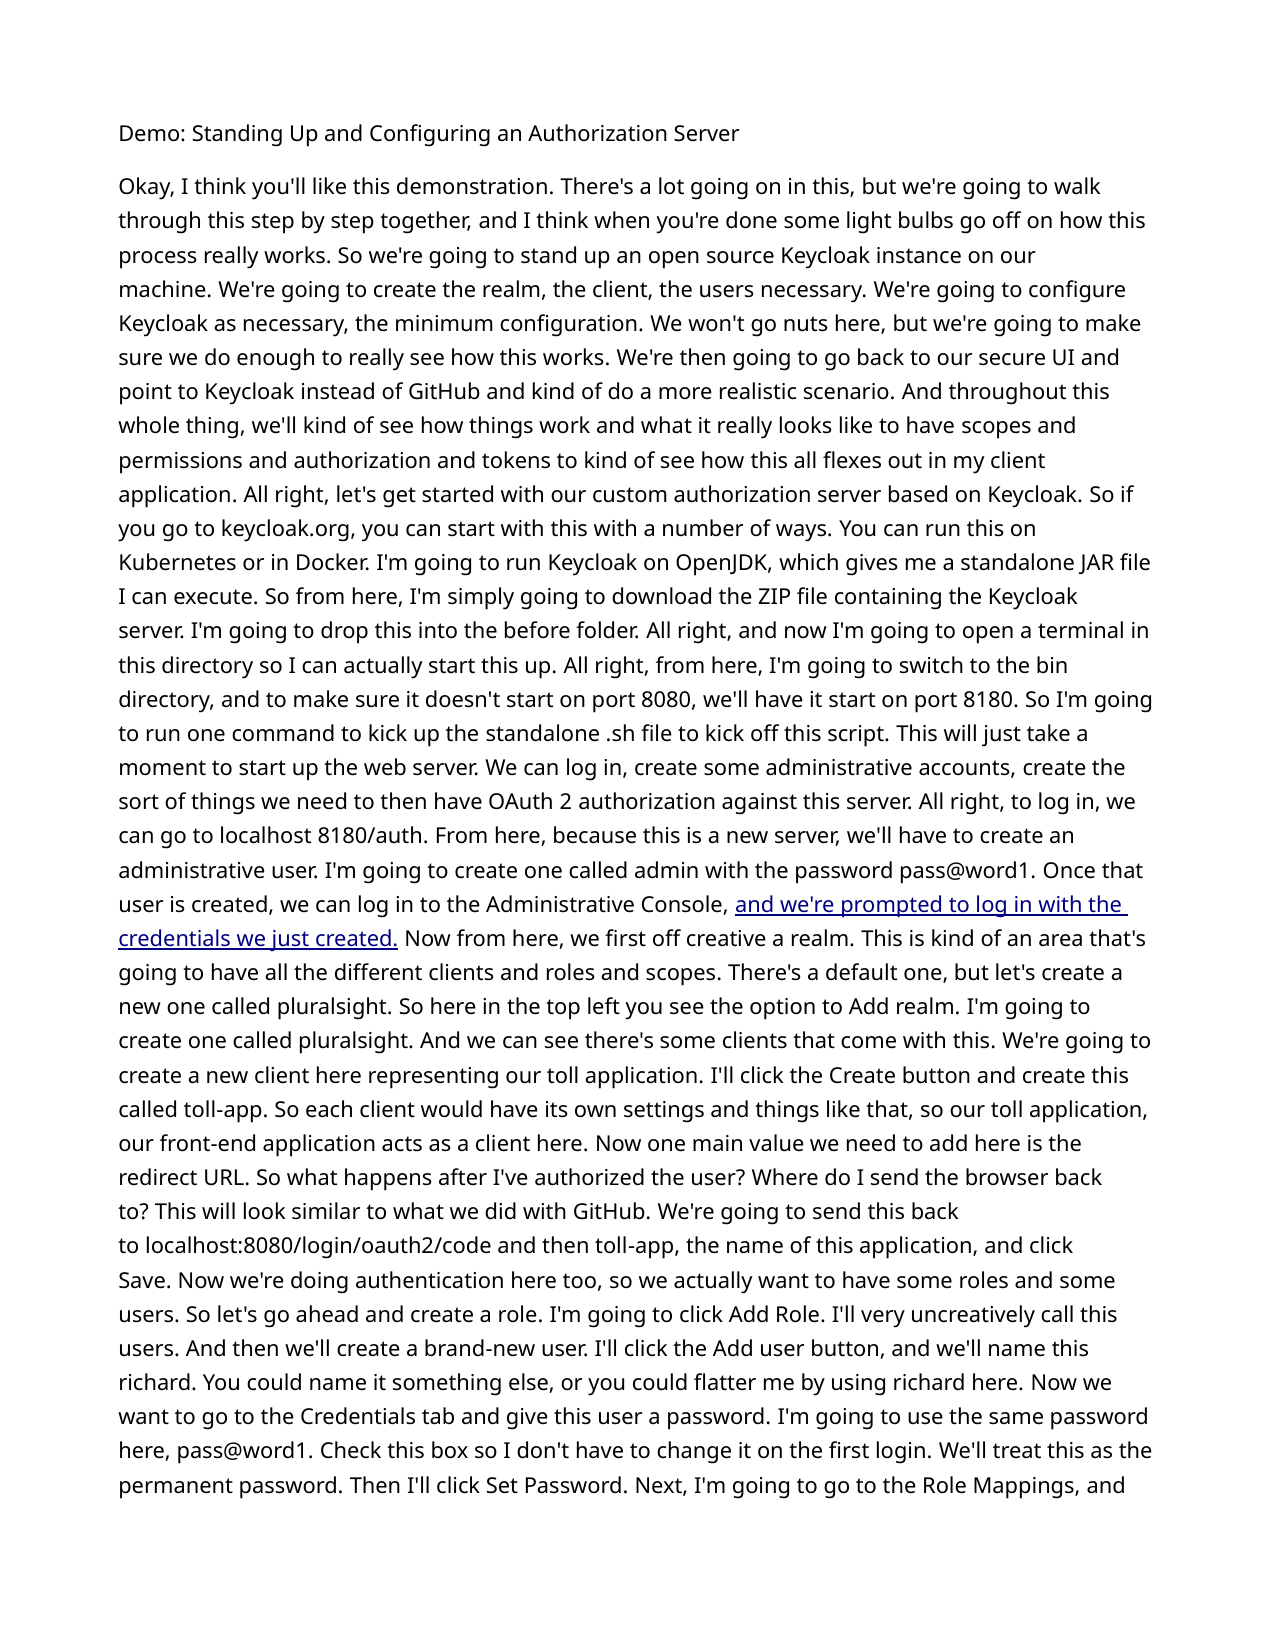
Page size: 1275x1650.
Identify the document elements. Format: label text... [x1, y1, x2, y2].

text Okay, I think you'll like this demonstration. There's a lot going on in this, but we're going to walk through this step by step together, and I think when you're done some light bulbs go off on how this process really works. So we're going to stand up an open source Keycloak instance on our machine. We're going to create the realm, the client, the users necessary. We're going to configure Keycloak as necessary, the minimum configuration. We won't go nuts here, but we're going to make sure we do enough to really see how this works. We're then going to go back to our secure UI and point to Keycloak instead of GitHub and kind of do a more realistic scenario. And throughout this whole thing, we'll kind of see how things work and what it really looks like to have scopes and permissions and authorization and tokens to kind of see how this all flexes out in my client application. All right, let's get started with our custom authorization server based on Keycloak. So if you go to keycloak.org, you can start with this with a number of ways. You can run this on Kubernetes or in Docker. I'm going to run Keycloak on OpenJDK, which gives me a standalone JAR file I can execute. So from here, I'm simply going to download the ZIP file containing the Keycloak server. I'm going to drop this into the before folder. All right, and now I'm going to open a terminal in this directory so I can actually start this up. All right, from here, I'm going to switch to the bin directory, and to make sure it doesn't start on port 8080, we'll have it start on port 8180. So I'm going to run one command to kick up the standalone .sh file to kick off this script. This will just take a moment to start up the web server. We can log in, create some administrative accounts, create the sort of things we need to then have OAuth 2 authorization against this server. All right, to log in, we can go to localhost 8180/auth. From here, because this is a new server, we'll have to create an administrative user. I'm going to create one called admin with the password pass@word1. Once that user is created, we can log in to the Administrative Console, and we're prompted to log in with the credentials we just created. Now from here, we first off creative a realm. This is kind of an area that's going to have all the different clients and roles and scopes. There's a default one, but let's create a new one called pluralsight. So here in the top left you see the option to Add realm. I'm going to create one called pluralsight. And we can see there's some clients that come with this. We're going to create a new client here representing our toll application. I'll click the Create button and create this called toll‑app. So each client would have its own settings and things like that, so our toll application, our front‑end application acts as a client here. Now one main value we need to add here is the redirect URL. So what happens after I've authorized the user? Where do I send the browser back to? This will look similar to what we did with GitHub. We're going to send this back to localhost:8080/login/oauth2/code and then toll‑app, the name of this application, and click Save. Now we're doing authentication here too, so we actually want to have some roles and some users. So let's go ahead and create a role. I'm going to click Add Role. I'll very uncreatively call this users. And then we'll create a brand‑new user. I'll click the Add user button, and we'll name this richard. You could name it something else, or you could flatter me by using richard here. Now we want to go to the Credentials tab and give this user a password. I'm going to use the same password here, pass@word1. Check this box so I don't have to change it on the first login. We'll treat this as the permanent password. Then I'll click Set Password. Next, I'm going to go to the Role Mappings, and [118, 171, 1157, 1499]
subtitle Demo: Standing Up and Configuring an Authorization Server [118, 118, 1157, 148]
